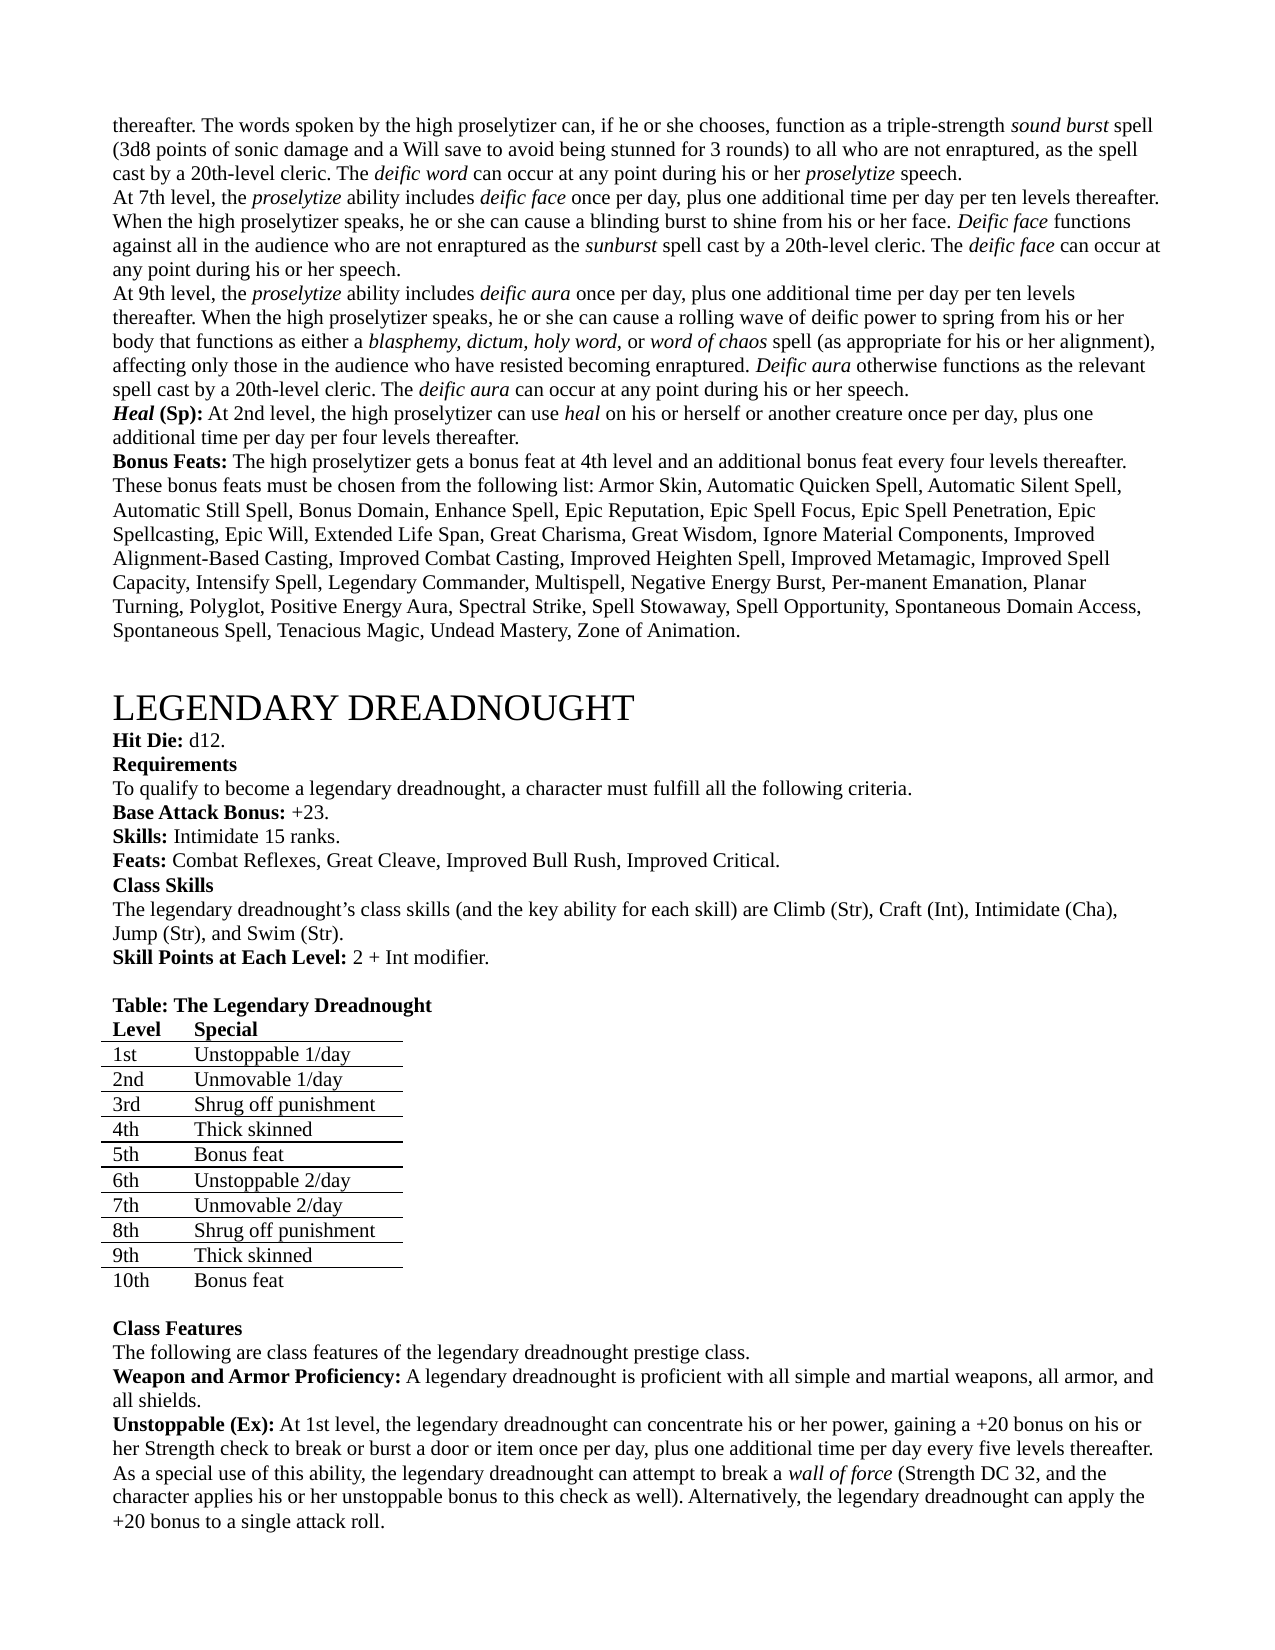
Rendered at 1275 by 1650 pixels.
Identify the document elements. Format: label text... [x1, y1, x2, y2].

text Feats: Combat Reflexes, Great Cleave, Improved Bull Rush, Improved Critical. [112, 848, 1162, 872]
table_cell Unstoppable 2/day [183, 1168, 403, 1192]
text Bonus Feats: The high proselytizer gets a bonus feat at 4th level and an additional bonus feat every four levels thereafter. These bonus feats must be chosen from the following list: Armor Skin, Automatic Quicken Spell, Automatic Silent Spell, Automatic Still Spell, Bonus Domain, Enhance Spell, Epic Reputation, Epic Spell Focus, Epic Spell Penetration, Epic Spellcasting, Epic Will, Extended Life Span, Great Charisma, Great Wisdom, Ignore Material Components, Improved Alignment-Based Casting, Improved Combat Casting, Improved Heighten Spell, Improved Metamagic, Improved Spell Capacity, Intensify Spell, Legendary Commander, Multispell, Negative Energy Burst, Per-manent Emanation, Planar Turning, Polyglot, Positive Energy Aura, Spectral Strike, Spell Stowaway, Spell Opportunity, Spontaneous Domain Access, Spontaneous Spell, Tenacious Magic, Undead Mastery, Zone of Animation. [112, 449, 1162, 642]
text The following are class features of the legendary dreadnought prestige class. [112, 1340, 1162, 1364]
table_cell 3rd [101, 1092, 183, 1116]
subtitle LEGENDARY DREADNOUGHT [112, 685, 1162, 728]
table_cell 1st [101, 1042, 183, 1066]
text Requirements [112, 752, 1162, 776]
text thereafter. The words spoken by the high proselytizer can, if he or she chooses, function as a triple-strength sound burst spell (3d8 points of sonic damage and a Will save to avoid being stunned for 3 rounds) to all who are not enraptured, as the spell cast by a 20th-level cleric. The deific word can occur at any point during his or her proselytize speech. [112, 112, 1162, 185]
text Heal (Sp): At 2nd level, the high proselytizer can use heal on his or herself or another creature once per day, plus one additional time per day per four levels thereafter. [112, 401, 1162, 449]
table_cell Thick skinned [183, 1243, 403, 1267]
table_cell Unstoppable 1/day [183, 1042, 403, 1066]
table_cell 6th [101, 1168, 183, 1192]
text To qualify to become a legendary dreadnought, a character must fulfill all the following criteria. [112, 776, 1162, 800]
text At 7th level, the proselytize ability includes deific face once per day, plus one additional time per day per ten levels thereafter. When the high proselytizer speaks, he or she can cause a blinding burst to shine from his or her face. Deific face functions against all in the audience who are not enraptured as the sunburst spell cast by a 20th-level cleric. The deific face can occur at any point during his or her speech. [112, 185, 1162, 281]
text At 9th level, the proselytize ability includes deific aura once per day, plus one additional time per day per ten levels thereafter. When the high proselytizer speaks, he or she can cause a rolling wave of deific power to spring from his or her body that functions as either a blasphemy, dictum, holy word, or word of chaos spell (as appropriate for his or her alignment), affecting only those in the audience who have resisted becoming enraptured. Deific aura otherwise functions as the relevant spell cast by a 20th-level cleric. The deific aura can occur at any point during his or her speech. [112, 281, 1162, 401]
table_cell 5th [101, 1143, 183, 1166]
text Skill Points at Each Level: 2 + Int modifier. [112, 945, 1162, 969]
text Base Attack Bonus: +23. [112, 800, 1162, 824]
table_cell 9th [101, 1243, 183, 1267]
table_cell Bonus feat [183, 1143, 403, 1166]
table_cell 10th [101, 1268, 183, 1292]
table_cell Thick skinned [183, 1117, 403, 1141]
text Table: The Legendary Dreadnought [112, 993, 1162, 1017]
table_cell Shrug off punishment [183, 1218, 403, 1242]
text Skills: Intimidate 15 ranks. [112, 824, 1162, 848]
table_cell Shrug off punishment [183, 1092, 403, 1116]
table_cell 4th [101, 1117, 183, 1141]
table_cell Bonus feat [183, 1268, 403, 1292]
table_cell 2nd [101, 1067, 183, 1091]
text The legendary dreadnought’s class skills (and the key ability for each skill) are Climb (Str), Craft (Int), Intimidate (Cha), Jump (Str), and Swim (Str). [112, 897, 1162, 945]
table_cell 7th [101, 1193, 183, 1217]
table_cell Unmovable 1/day [183, 1067, 403, 1091]
text Class Skills [112, 872, 1162, 897]
text Unstoppable (Ex): At 1st level, the legendary dreadnought can concentrate his or her power, gaining a +20 bonus on his or her Strength check to break or burst a door or item once per day, plus one additional time per day every five levels thereafter. As a special use of this ability, the legendary dreadnought can attempt to break a wall of force (Strength DC 32, and the character applies his or her unstoppable bonus to this check as well). Alternatively, the legendary dreadnought can apply the +20 bonus to a single attack roll. [112, 1412, 1162, 1533]
table_header Level [101, 1017, 183, 1041]
table_header Special [183, 1017, 403, 1041]
text Weapon and Armor Proficiency: A legendary dreadnought is proficient with all simple and martial weapons, all armor, and all shields. [112, 1364, 1162, 1412]
table_cell Unmovable 2/day [183, 1193, 403, 1217]
table_cell 8th [101, 1218, 183, 1242]
text Hit Die: d12. [112, 728, 1162, 752]
text Class Features [112, 1316, 1162, 1340]
